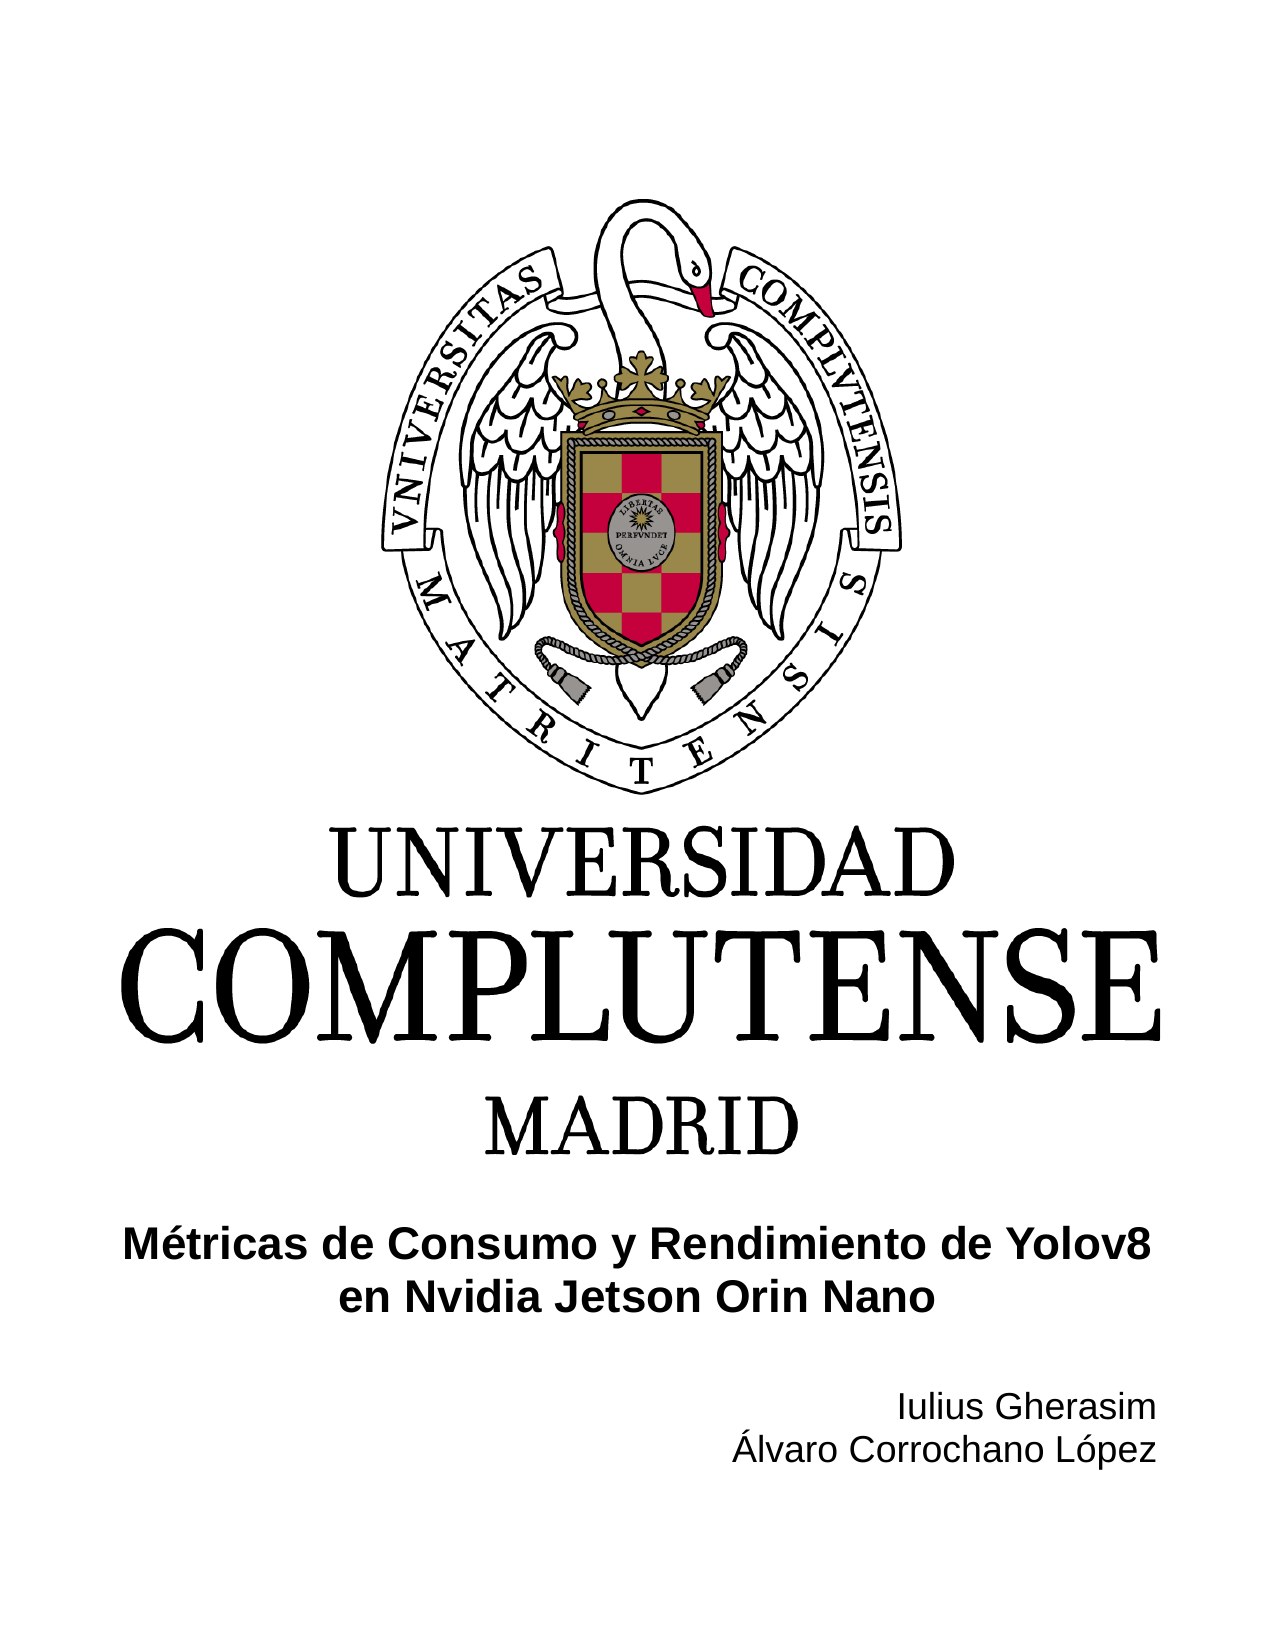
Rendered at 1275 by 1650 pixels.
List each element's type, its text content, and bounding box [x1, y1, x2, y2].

subtitle Iulius Gherasim Álvaro Corrochano López [118, 1341, 1157, 1470]
picture [121, 199, 1161, 1155]
subtitle Métricas de Consumo y Rendimiento de Yolov8 en Nvidia Jetson Orin Nano [118, 1217, 1157, 1322]
